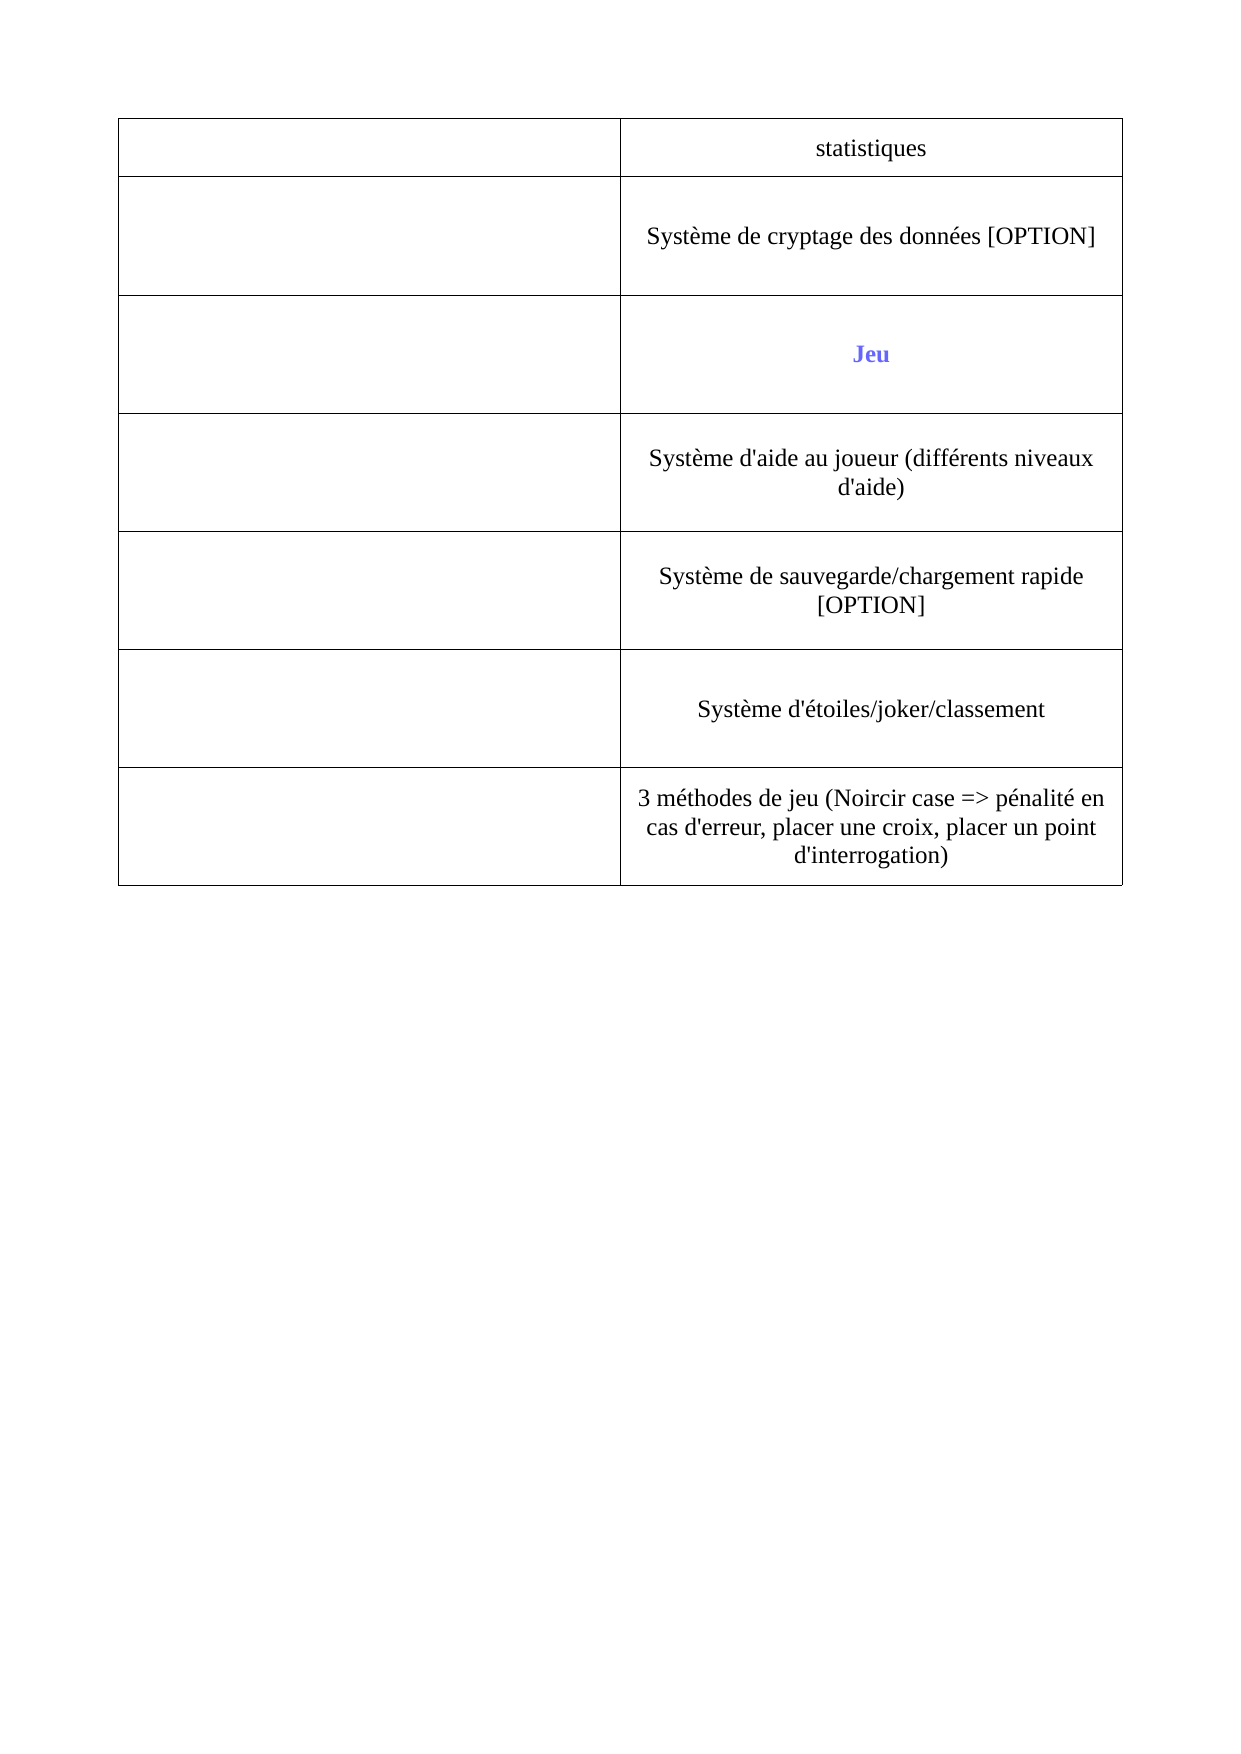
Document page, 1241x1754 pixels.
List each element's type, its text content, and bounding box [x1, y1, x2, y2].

table_cell [119, 296, 620, 413]
table_cell [119, 532, 620, 649]
table_cell Système d'étoiles/joker/classement [621, 650, 1122, 767]
table_cell [119, 650, 620, 767]
table_cell [119, 177, 620, 294]
table_cell [119, 768, 620, 885]
table_cell Système d'aide au joueur (différents niveaux d'aide) [621, 414, 1122, 531]
table_cell [119, 119, 620, 176]
table_cell [119, 414, 620, 531]
table_cell 3 méthodes de jeu (Noircir case => pénalité en cas d'erreur, placer une croix, placer un point d'interrogation) [621, 768, 1122, 885]
table_cell statistiques [621, 119, 1122, 176]
table_cell Système de sauvegarde/chargement rapide [OPTION] [621, 532, 1122, 649]
table_cell Système de cryptage des données [OPTION] [621, 177, 1122, 294]
table_cell Jeu [621, 296, 1122, 413]
